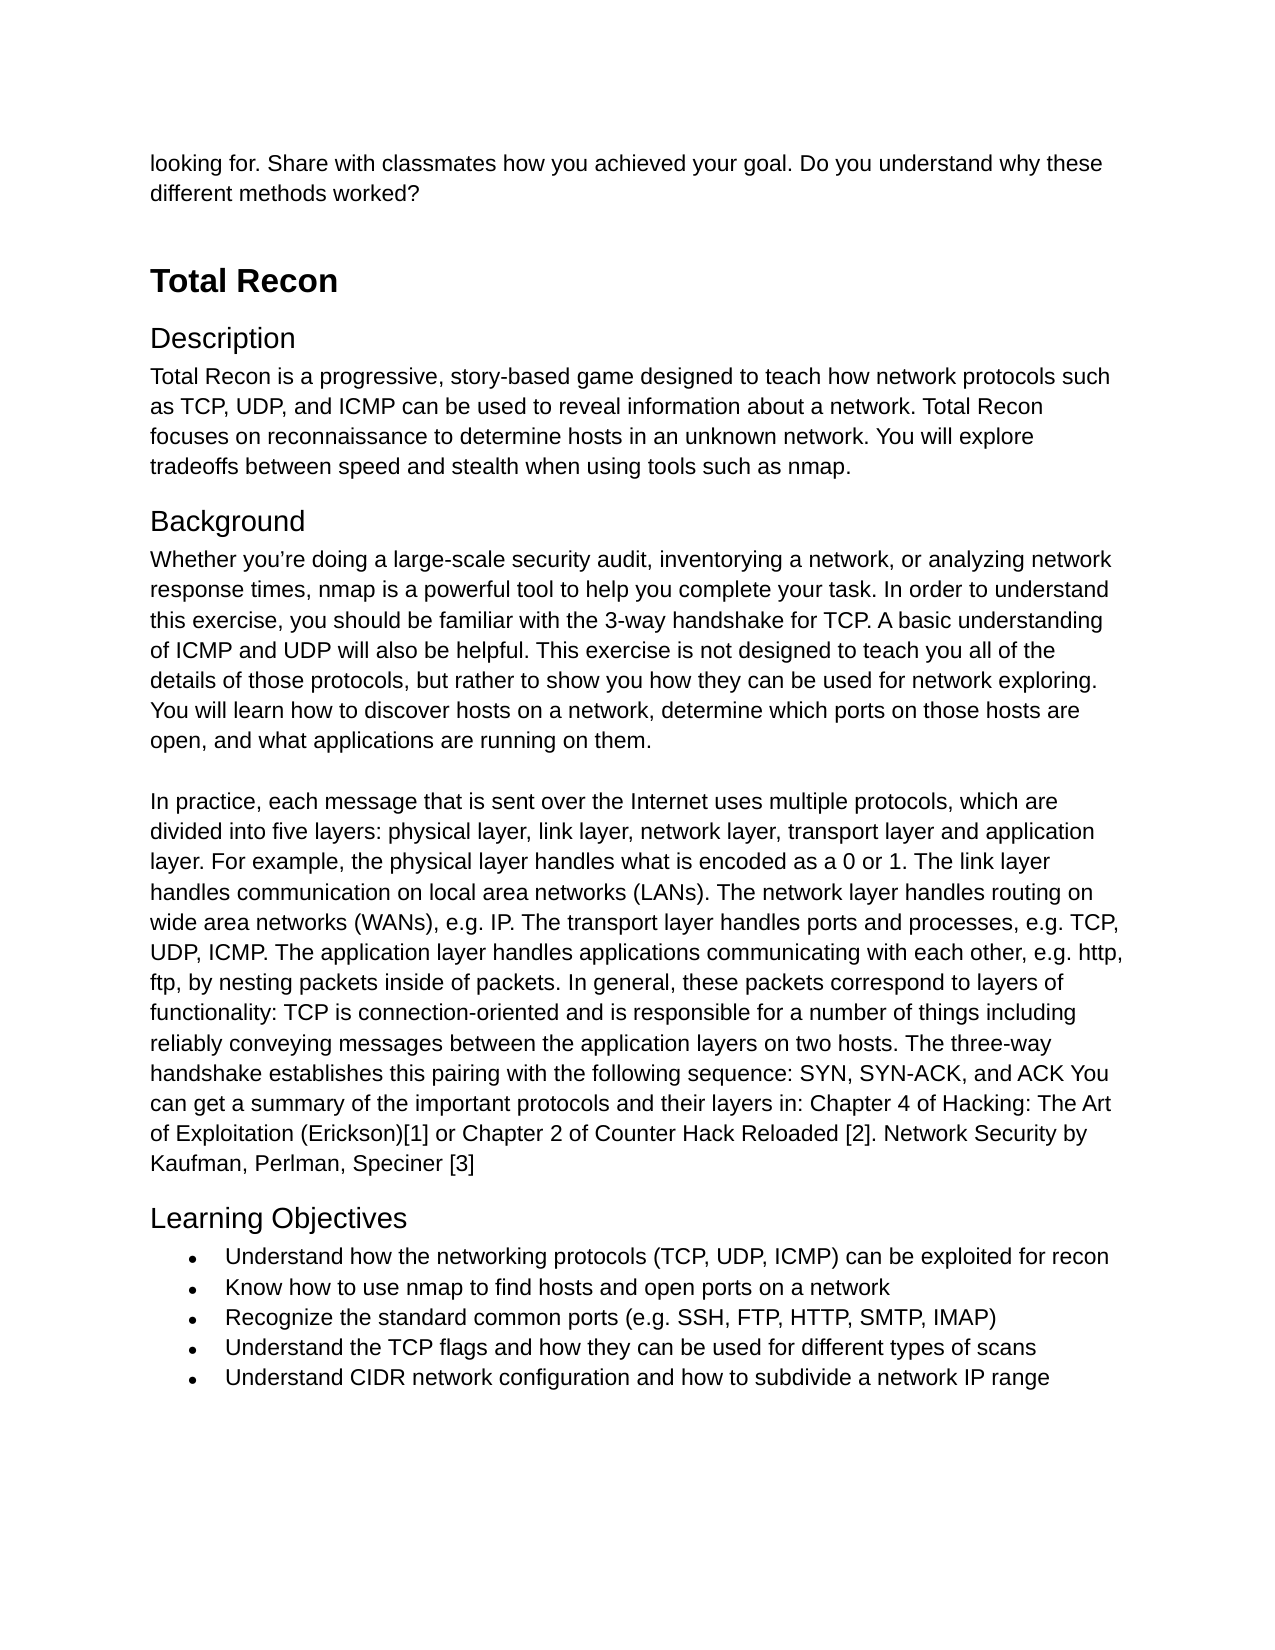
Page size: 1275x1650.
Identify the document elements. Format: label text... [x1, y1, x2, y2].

list Understand how the networking protocols (TCP, UDP, ICMP) can be exploited for recon [187, 1243, 1125, 1269]
text looking for. Share with classmates how you achieved your goal. Do you understand why these different methods worked? [150, 150, 1125, 207]
subtitle Background [150, 504, 1125, 538]
text In practice, each message that is sent over the Internet uses multiple protocols, which are divided into five layers: physical layer, link layer, network layer, transport layer and application layer. For example, the physical layer handles what is encoded as a 0 or 1. The link layer handles communication on local area networks (LANs). The network layer handles routing on wide area networks (WANs), e.g. IP. The transport layer handles ports and processes, e.g. TCP, UDP, ICMP. The application layer handles applications communicating with each other, e.g. http, ftp, by nesting packets inside of packets. In general, these packets correspond to layers of functionality: TCP is connection-oriented and is responsible for a number of things including reliably conveying messages between the application layers on two hosts. The three-way handshake establishes this pairing with the following sequence: SYN, SYN-ACK, and ACK You can get a summary of the important protocols and their layers in: Chapter 4 of Hacking: The Art of Exploitation (Erickson)[1] or Chapter 2 of Counter Hack Reloaded [2]. Network Security by Kaufman, Perlman, Speciner [3] [150, 788, 1125, 1177]
subtitle Total Recon [150, 261, 1125, 300]
list Understand the TCP flags and how they can be used for different types of scans [187, 1334, 1125, 1360]
subtitle Description [150, 321, 1125, 354]
list Know how to use nmap to find hosts and open ports on a network [187, 1273, 1125, 1300]
list Understand CIDR network configuration and how to subdivide a network IP range [187, 1364, 1125, 1390]
list Recognize the standard common ports (e.g. SSH, FTP, HTTP, SMTP, IMAP) [187, 1304, 1125, 1330]
subtitle Learning Objectives [150, 1201, 1125, 1235]
text Total Recon is a progressive, story-based game designed to teach how network protocols such as TCP, UDP, and ICMP can be used to reveal information about a network. Total Recon focuses on reconnaissance to determine hosts in an unknown network. You will explore tradeoffs between speed and stealth when using tools such as nmap. [150, 363, 1125, 479]
text Whether you’re doing a large-scale security audit, inventorying a network, or analyzing network response times, nmap is a powerful tool to help you complete your task. In order to understand this exercise, you should be familiar with the 3-way handshake for TCP. A basic understanding of ICMP and UDP will also be helpful. This exercise is not designed to teach you all of the details of those protocols, but rather to show you how they can be used for network exploring. You will learn how to discover hosts on a network, determine which ports on those hosts are open, and what applications are running on them. [150, 546, 1125, 754]
